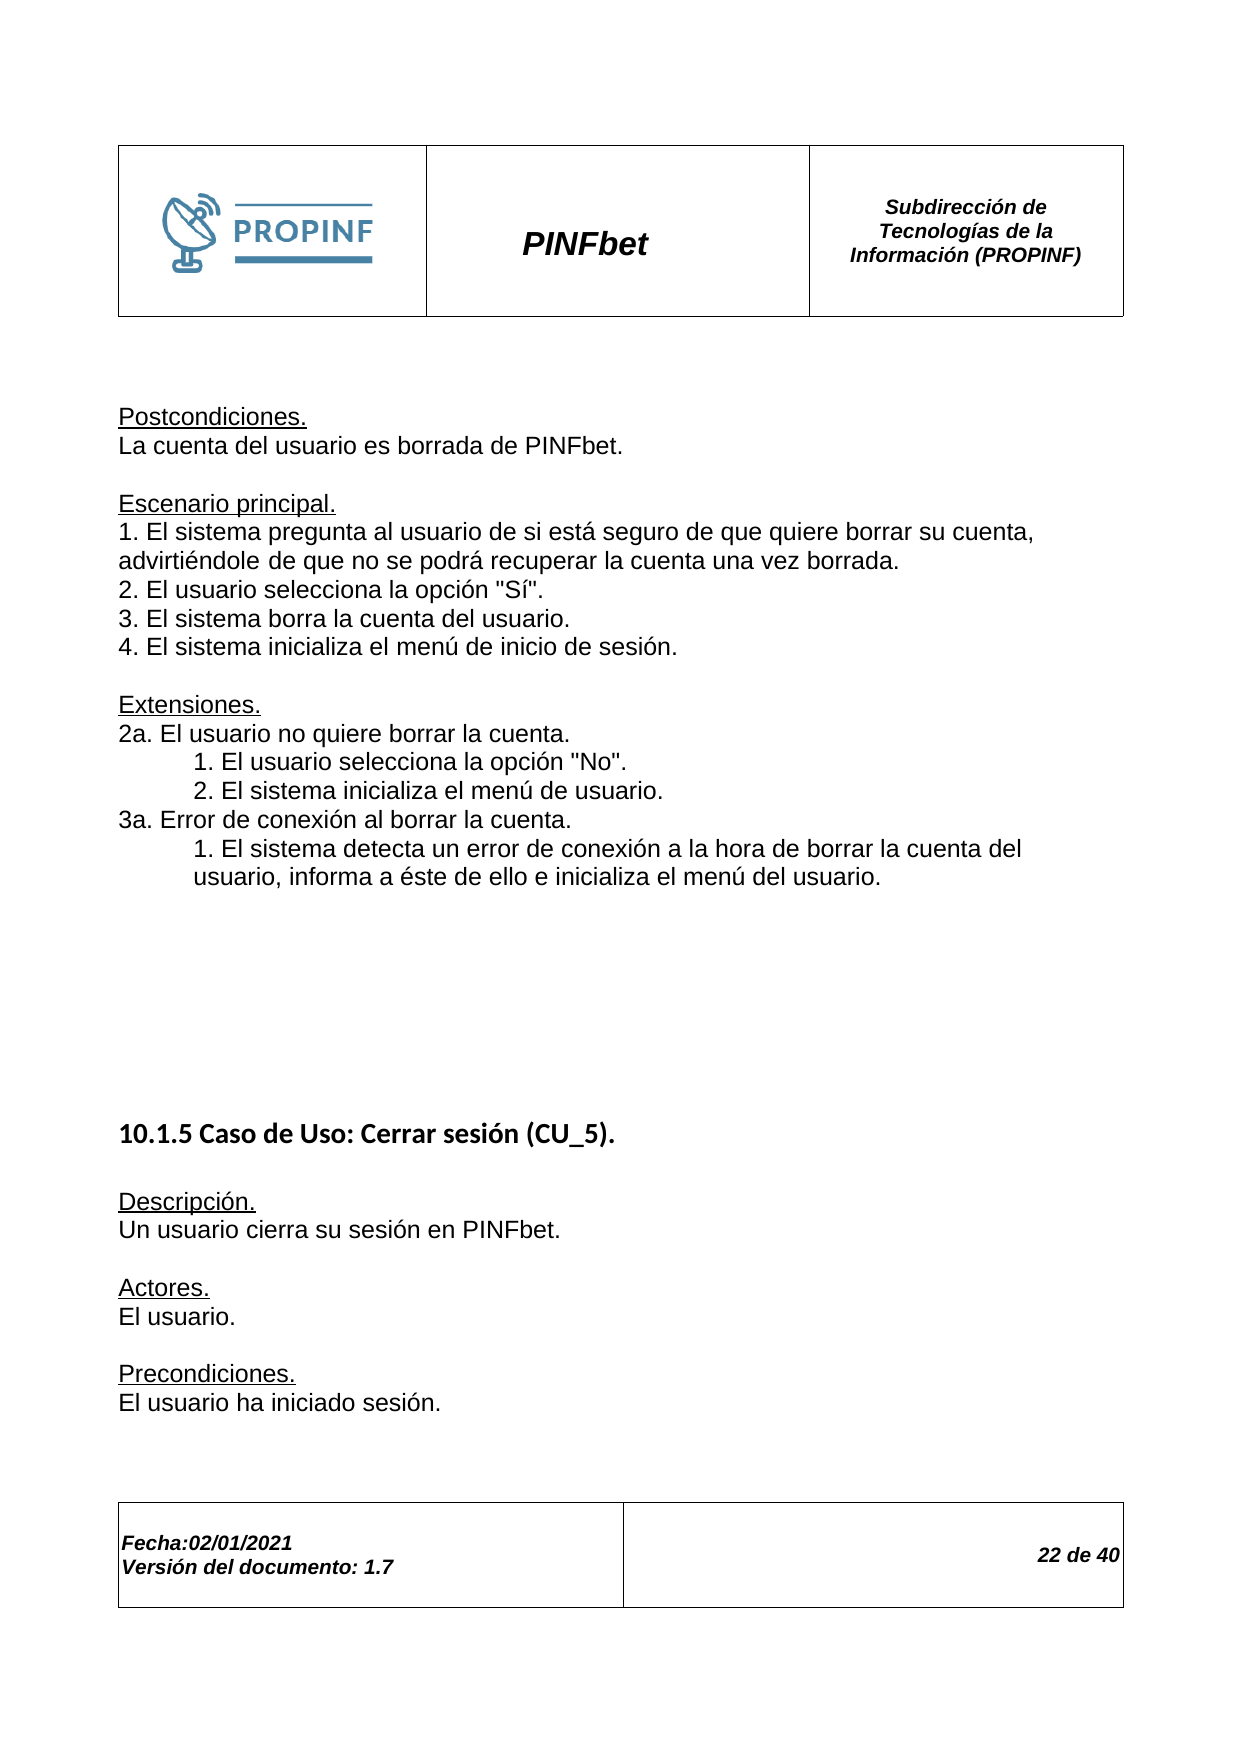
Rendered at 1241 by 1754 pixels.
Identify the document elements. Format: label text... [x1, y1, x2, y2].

text 2. El usuario selecciona la opción "Sí". [118, 575, 1122, 604]
text Descripción. [118, 1187, 1122, 1215]
picture [126, 170, 414, 301]
text La cuenta del usuario es borrada de PINFbet. [118, 431, 1122, 460]
text El usuario ha iniciado sesión. [118, 1388, 1122, 1417]
text Actores. [118, 1273, 1122, 1302]
text Precondiciones. [118, 1359, 1122, 1388]
text 3. El sistema borra la cuenta del usuario. [118, 604, 1122, 632]
text Postcondiciones. [118, 402, 1122, 431]
text Escenario principal. [118, 489, 1122, 517]
text El usuario. [118, 1302, 1122, 1330]
text 2. El sistema inicializa el menú de usuario. [118, 776, 1122, 805]
text 3a. Error de conexión al borrar la cuenta. [118, 805, 1122, 834]
text 10.1.5 Caso de Uso: Cerrar sesión (CU_5). [118, 1115, 1122, 1151]
text 2a. El usuario no quiere borrar la cuenta. [118, 719, 1122, 747]
text 1. El sistema pregunta al usuario de si está seguro de que quiere borrar su cuenta, advirtiéndole de que no se podrá recuperar la cuenta una vez borrada. [118, 517, 1122, 575]
text 4. El sistema inicializa el menú de inicio de sesión. [118, 632, 1122, 661]
text 1. El usuario selecciona la opción "No". [118, 747, 1122, 776]
text Extensiones. [118, 690, 1122, 719]
text Un usuario cierra su sesión en PINFbet. [118, 1215, 1122, 1244]
text 1. El sistema detecta un error de conexión a la hora de borrar la cuenta del usuario, informa a éste de ello e inicializa el menú del usuario. [118, 834, 1122, 891]
